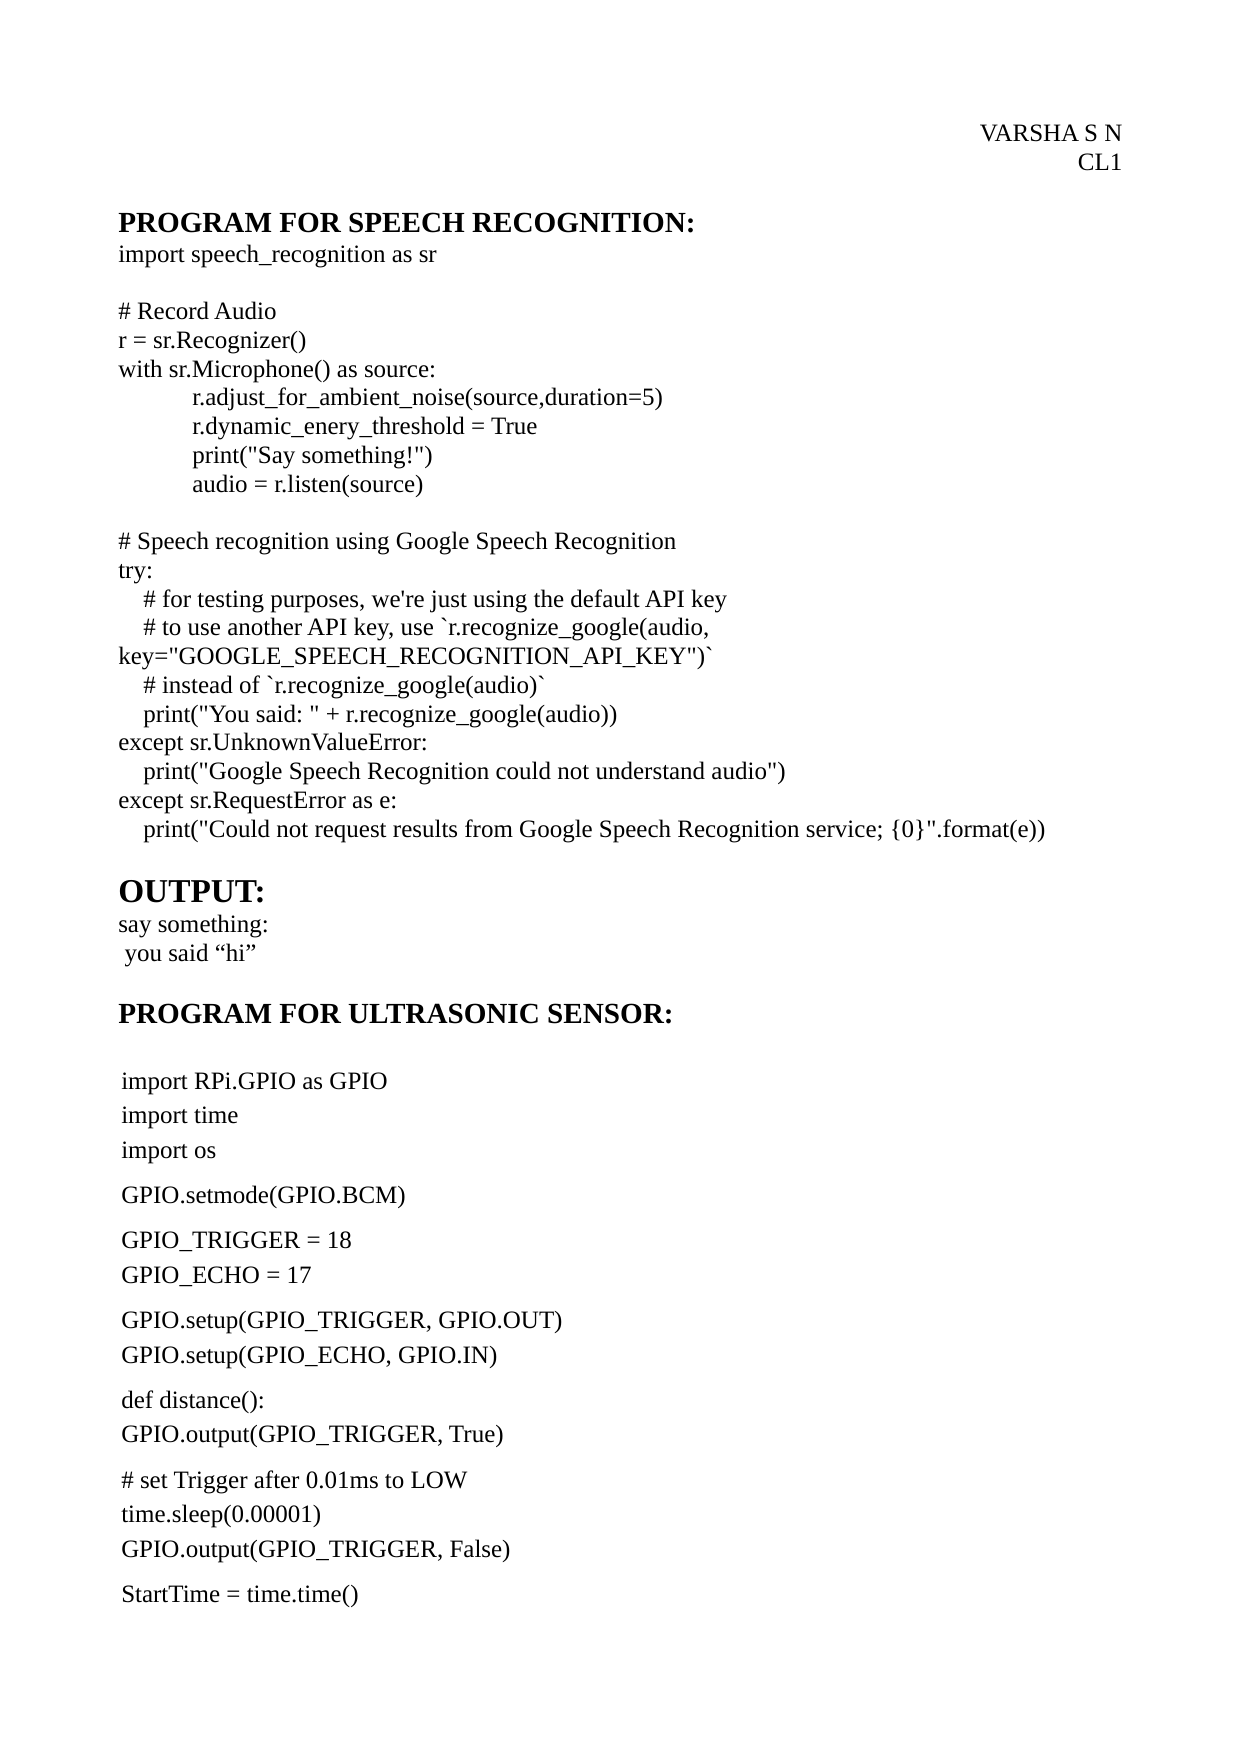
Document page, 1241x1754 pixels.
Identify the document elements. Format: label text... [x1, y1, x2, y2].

text # Speech recognition using Google Speech Recognition [118, 526, 1122, 555]
text print("Say something!") [118, 440, 1122, 469]
table_header GPIO.setup(GPIO_ECHO, GPIO.IN) [118, 1337, 512, 1371]
table_header StartTime = time.time() [118, 1576, 371, 1611]
text # instead of `r.recognize_google(audio)` [118, 670, 1122, 699]
text try: [118, 555, 1122, 584]
table_header import os [118, 1132, 230, 1167]
text # for testing purposes, we're just using the default API key [118, 584, 1122, 612]
table_header GPIO_TRIGGER = 18 [118, 1223, 367, 1257]
table_header [118, 1292, 136, 1302]
text audio = r.listen(source) [118, 469, 1122, 497]
table_header GPIO.output(GPIO_TRIGGER, True) [118, 1417, 517, 1451]
text r.adjust_for_ambient_noise(source,duration=5) [118, 382, 1122, 411]
table_header [118, 1212, 136, 1222]
text you said “hi” [118, 938, 1122, 967]
table_header [118, 1451, 136, 1462]
text r.dynamic_enery_threshold = True [118, 411, 1122, 440]
table_header time.sleep(0.00001) [118, 1496, 334, 1531]
table_header GPIO.setmode(GPIO.BCM) [118, 1177, 419, 1212]
table_header GPIO.output(GPIO_TRIGGER, False) [118, 1531, 524, 1566]
text print("You said: " + r.recognize_google(audio)) [118, 699, 1122, 727]
table_header import time [118, 1098, 252, 1132]
text print("Could not request results from Google Speech Recognition service; {0}".format(e)) [118, 814, 1122, 842]
text import speech_recognition as sr [118, 239, 1122, 267]
text OUTPUT: [118, 871, 1122, 909]
text r = sr.Recognizer() [118, 325, 1122, 354]
table_header [118, 1167, 136, 1177]
table_header GPIO_ECHO = 17 [118, 1257, 327, 1292]
text with sr.Microphone() as source: [118, 354, 1122, 382]
table_header [118, 1371, 136, 1382]
table_header [118, 1566, 136, 1576]
text except sr.RequestError as e: [118, 785, 1122, 814]
text except sr.UnknownValueError: [118, 727, 1122, 756]
table_header import RPi.GPIO as GPIO [118, 1063, 402, 1097]
text # to use another API key, use `r.recognize_google(audio, key="GOOGLE_SPEECH_RECOGNITION_API_KEY")` [118, 612, 1122, 670]
table_header def distance(): [118, 1382, 278, 1417]
table_header # set Trigger after 0.01ms to LOW [118, 1462, 480, 1496]
text print("Google Speech Recognition could not understand audio") [118, 756, 1122, 785]
text say something: [118, 909, 1122, 938]
text PROGRAM FOR SPEECH RECOGNITION: [118, 205, 1122, 239]
text PROGRAM FOR ULTRASONIC SENSOR: [118, 996, 1122, 1029]
text # Record Audio [118, 296, 1122, 325]
table_header GPIO.setup(GPIO_TRIGGER, GPIO.OUT) [118, 1302, 577, 1337]
